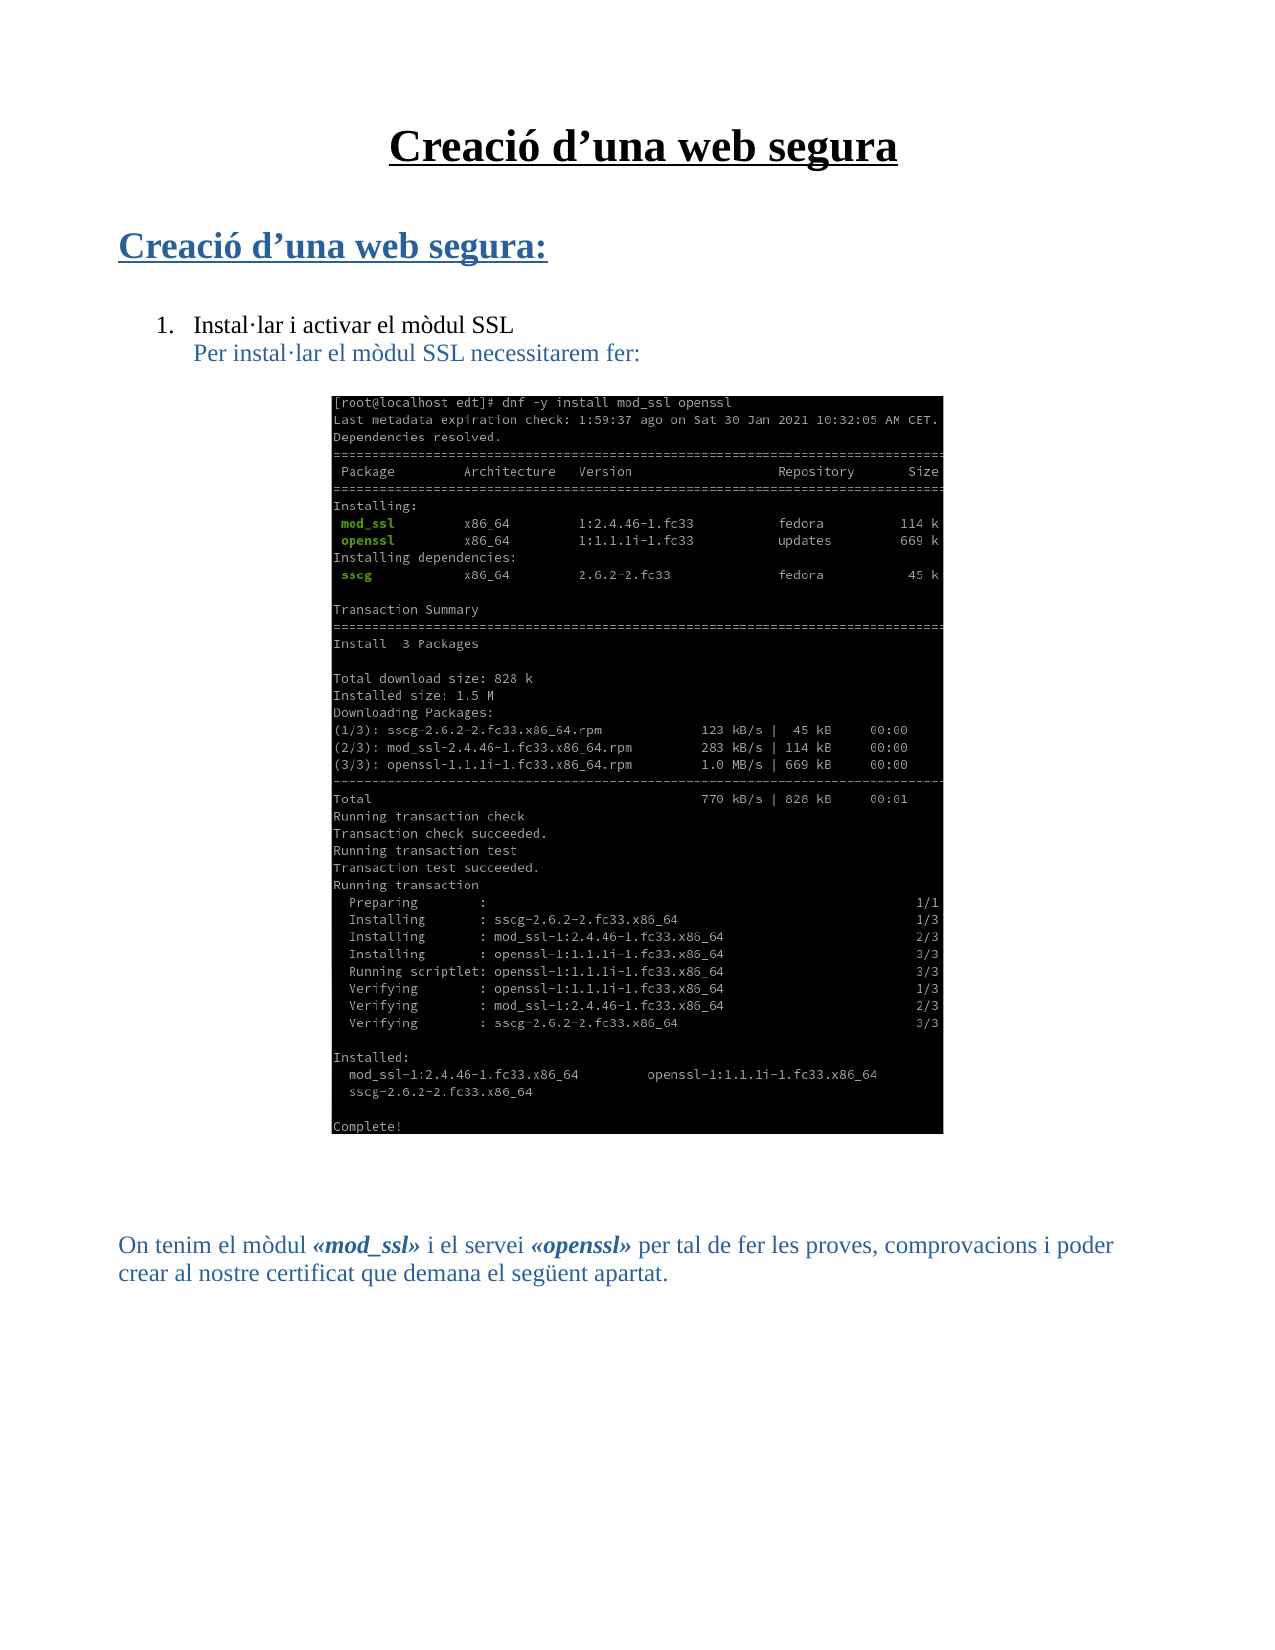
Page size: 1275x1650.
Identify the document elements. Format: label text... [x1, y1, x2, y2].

picture [331, 396, 944, 1134]
text Creació d’una web segura: [118, 223, 1157, 267]
list Instal·lar i activar el mòdul SSL [156, 310, 1157, 338]
text Creació d’una web segura [118, 118, 1157, 171]
text On tenim el mòdul «mod_ssl» i el servei «openssl» per tal de fer les proves, comprovacions i poder crear al nostre certificat que demana el següent apartat. [118, 1230, 1157, 1287]
list Per instal·lar el mòdul SSL necessitarem fer: [156, 338, 1157, 367]
